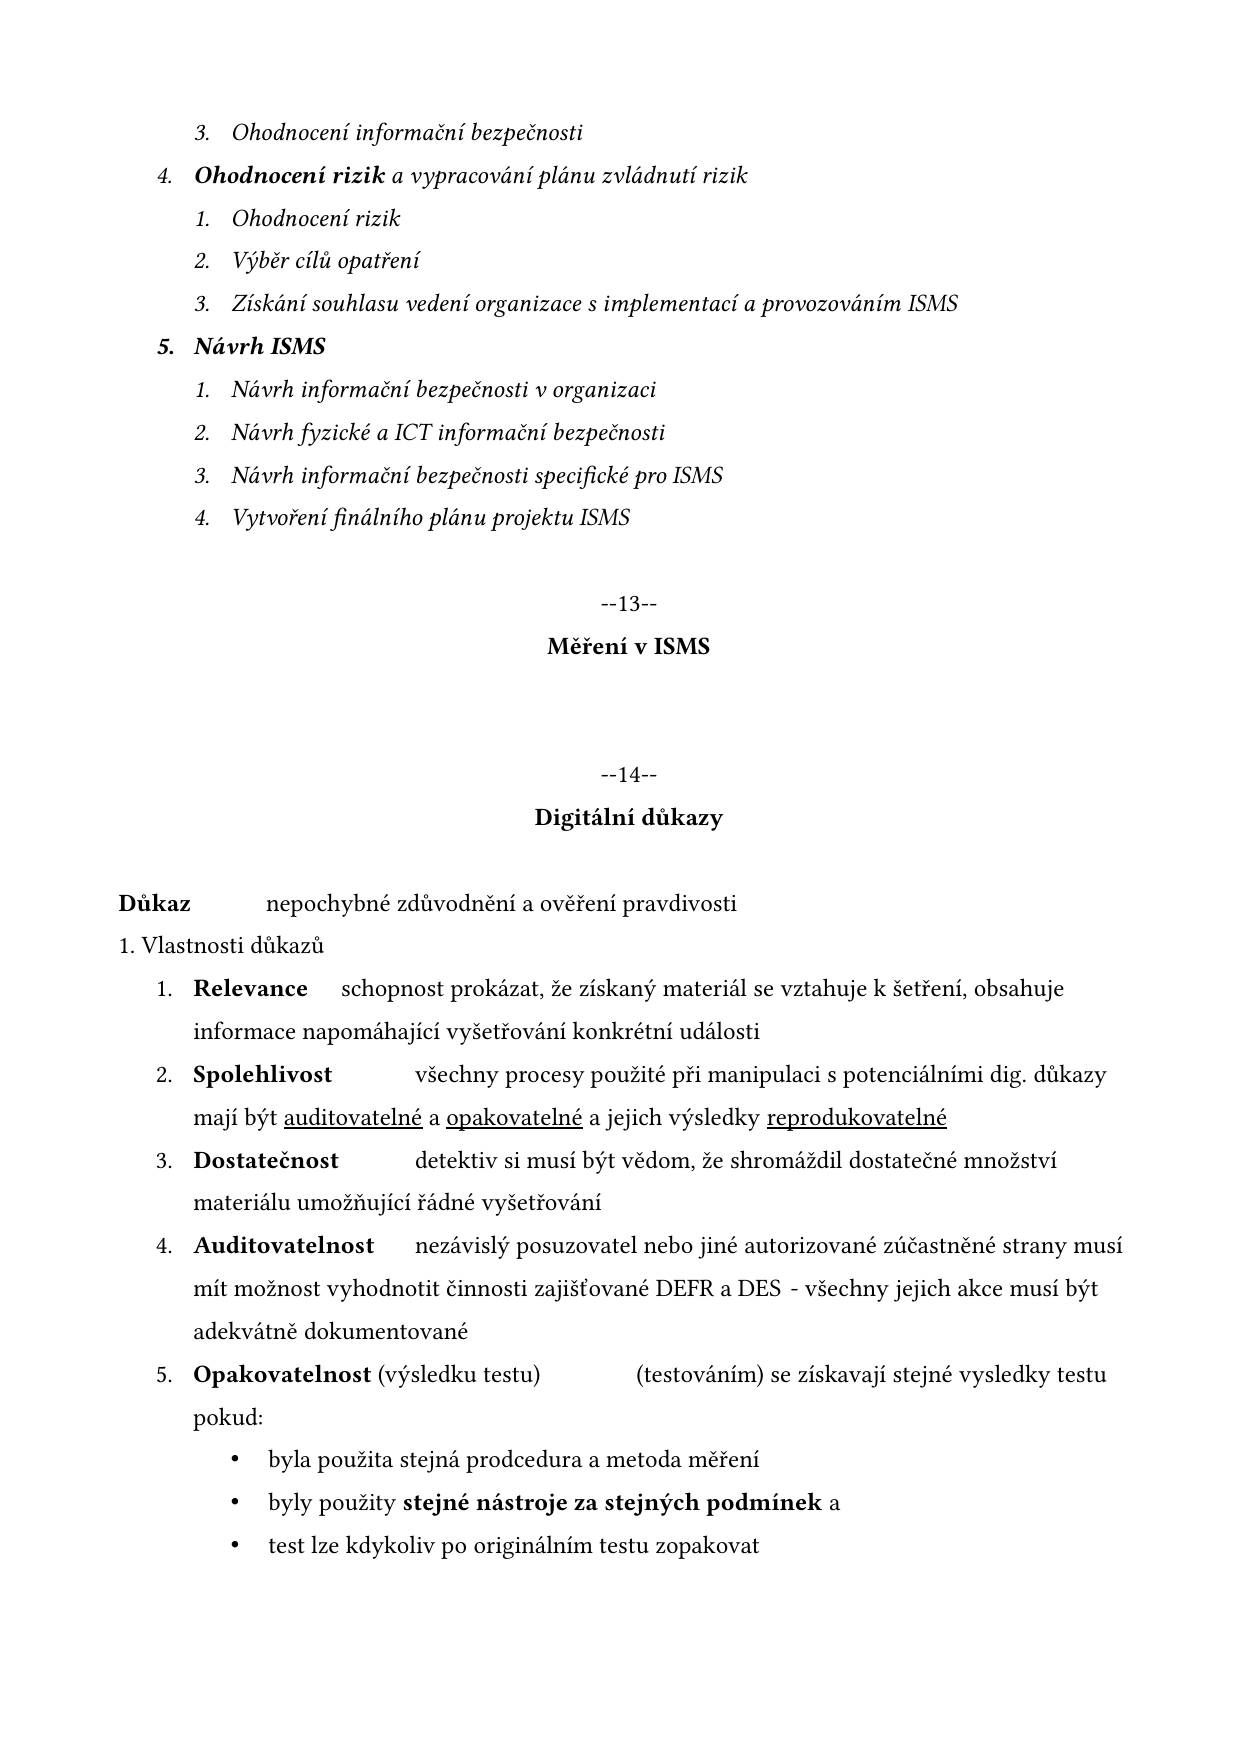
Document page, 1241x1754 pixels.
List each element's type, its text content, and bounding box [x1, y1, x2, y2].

text 1. Vlastnosti důkazů [118, 932, 1139, 960]
list Ohodnocení rizik [193, 204, 1139, 232]
list byla použita stejná prodcedura a metoda měření [231, 1445, 1139, 1474]
text Důkaz nepochybné zdůvodnění a ověření pravdivosti [118, 889, 1139, 917]
list Auditovatelnost nezávislý posuzovatel nebo jiné autorizované zúčastněné strany musí mít možnost vyhodnotit činnosti zajišťované DEFR a DES - všechny jejich akce musí být adekvátně dokumentované [156, 1231, 1139, 1345]
list Návrh informační bezpečnosti specifické pro ISMS [193, 461, 1139, 489]
list Výběr cílů opatření [193, 247, 1139, 275]
list byly použity stejné nástroje za stejných podmínek a [231, 1488, 1139, 1517]
list Návrh ISMS [156, 332, 1139, 361]
list Opakovatelnost (výsledku testu) (testováním) se získavají stejné vysledky testu pokud: [156, 1360, 1139, 1431]
text --14-- [118, 760, 1139, 789]
list test lze kdykoliv po originálním testu zopakovat [231, 1531, 1139, 1559]
list Získání souhlasu vedení organizace s implementací a provozováním ISMS [193, 289, 1139, 318]
list Ohodnocení informační bezpečnosti [193, 118, 1139, 147]
list Relevance schopnost prokázat, že získaný materiál se vztahuje k šetření, obsahuje informace napomáhající vyšetřování konkrétní události [156, 974, 1139, 1046]
list Návrh informační bezpečnosti v organizaci [193, 375, 1139, 403]
list Dostatečnost detektiv si musí být vědom, že shromáždil dostatečné množství materiálu umožňující řádné vyšetřování [156, 1146, 1139, 1217]
list Návrh fyzické a ICT informační bezpečnosti [193, 418, 1139, 446]
list Spolehlivost všechny procesy použité při manipulaci s potenciálními dig. důkazy mají být auditovatelné a opakovatelné a jejich výsledky reprodukovatelné [156, 1060, 1139, 1131]
text Digitální důkazy [118, 803, 1139, 832]
list Ohodnocení rizik a vypracování plánu zvládnutí rizik [156, 161, 1139, 189]
text Měření v ISMS [118, 632, 1139, 660]
text --13-- [118, 589, 1139, 618]
list Vytvoření finálního plánu projektu ISMS [193, 503, 1139, 532]
